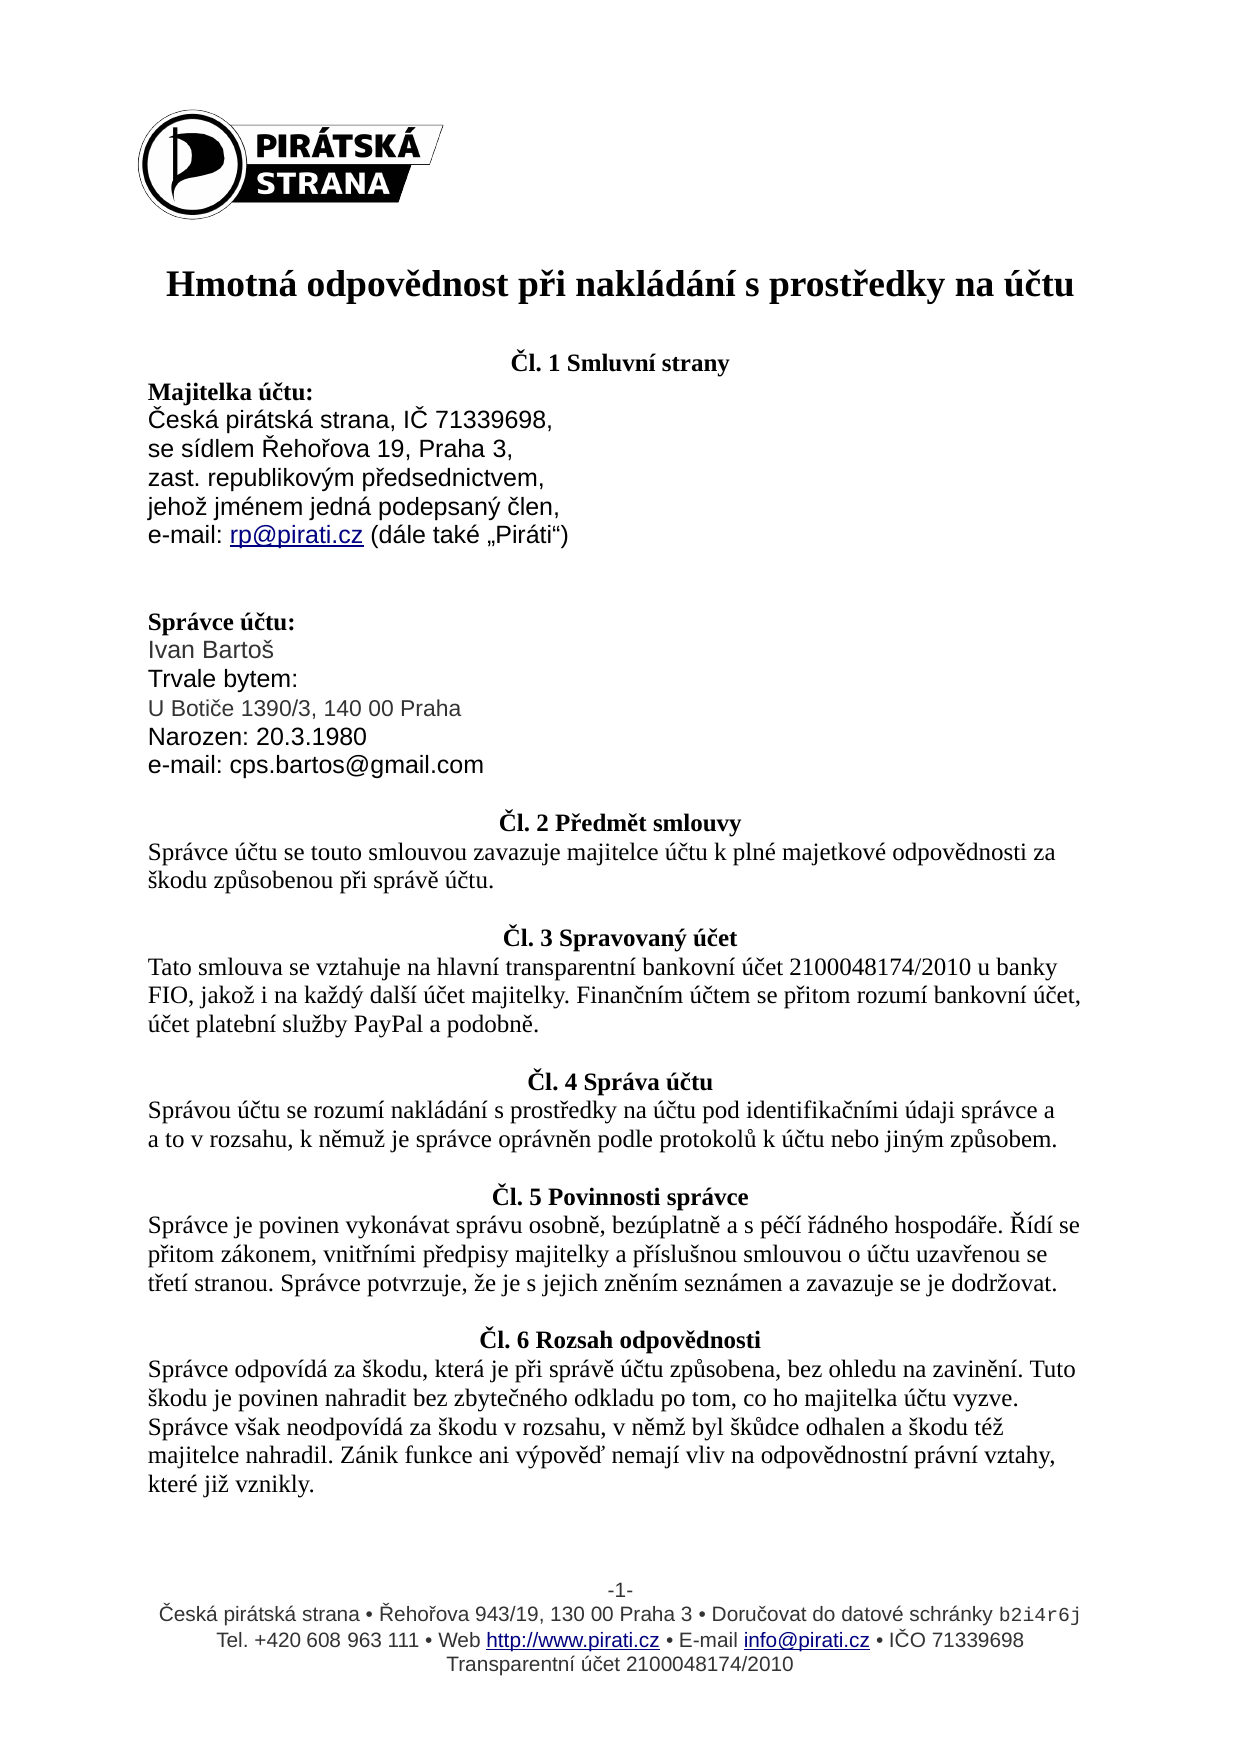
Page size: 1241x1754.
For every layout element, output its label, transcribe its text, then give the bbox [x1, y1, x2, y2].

text Narozen: 20.3.1980 [148, 722, 1093, 750]
text Majitelka účtu: [148, 377, 1093, 405]
text Čl. 5 Povinnosti správce [148, 1182, 1093, 1210]
text Čl. 3 Spravovaný účet [148, 923, 1093, 952]
text škodu je povinen nahradit bez zbytečného odkladu po tom, co ho majitelka účtu vyzve. Správce však neodpovídá za škodu v rozsahu, v němž byl škůdce odhalen a škodu též majitelce nahradil. Zánik funkce ani výpověď nemají vliv na odpovědnostní právní vztahy, které již vznikly. [148, 1383, 1093, 1498]
text Správce účtu se touto smlouvou zavazuje majitelce účtu k plné majetkové odpovědnosti za [148, 837, 1093, 865]
text přitom zákonem, vnitřními předpisy majitelky a příslušnou smlouvou o účtu uzavřenou se třetí stranou. Správce potvrzuje, že je s jejich zněním seznámen a zavazuje se je dodržovat. [148, 1239, 1093, 1325]
text Čl. 4 Správa účtu [148, 1067, 1093, 1095]
text Tato smlouva se vztahuje na hlavní transparentní bankovní účet 2100048174/2010 u banky FIO, jakož i na každý další účet majitelky. Finančním účtem se přitom rozumí bankovní účet, účet platební služby PayPal a podobně. [148, 952, 1093, 1038]
text U Botiče 1390/3, 140 00 Praha [148, 693, 1093, 722]
text Hmotná odpovědnost při nakládání s prostředky na účtu [148, 262, 1093, 305]
text Čl. 1 Smluvní strany [148, 348, 1093, 377]
text Správce odpovídá za škodu, která je při správě účtu způsobena, bez ohledu na zavinění. Tuto [148, 1354, 1093, 1383]
text Trvale bytem: [148, 664, 1093, 693]
text Čl. 2 Předmět smlouvy [148, 808, 1093, 837]
text e-mail: rp@pirati.cz (dále také „Piráti“) [148, 520, 1093, 549]
text e-mail: cps.bartos@gmail.com [148, 750, 1093, 779]
text Česká pirátská strana, IČ 71339698, se sídlem Řehořova 19, Praha 3, [148, 405, 1093, 463]
text zast. republikovým předsednictvem, jehož jménem jedná podepsaný člen, [148, 463, 1093, 520]
text Správou účtu se rozumí nakládání s prostředky na účtu pod identifikačními údaji správce a [148, 1095, 1093, 1124]
text Správce je povinen vykonávat správu osobně, bezúplatně a s péčí řádného hospodáře. Řídí se [148, 1210, 1093, 1239]
picture [123, 95, 458, 234]
text Správce účtu: [148, 607, 1093, 635]
text Čl. 6 Rozsah odpovědnosti [148, 1325, 1093, 1354]
text Ivan Bartoš [148, 635, 1093, 664]
text škodu způsobenou při správě účtu. [148, 865, 1093, 894]
text a to v rozsahu, k němuž je správce oprávněn podle protokolů k účtu nebo jiným způsobem. [148, 1124, 1093, 1153]
